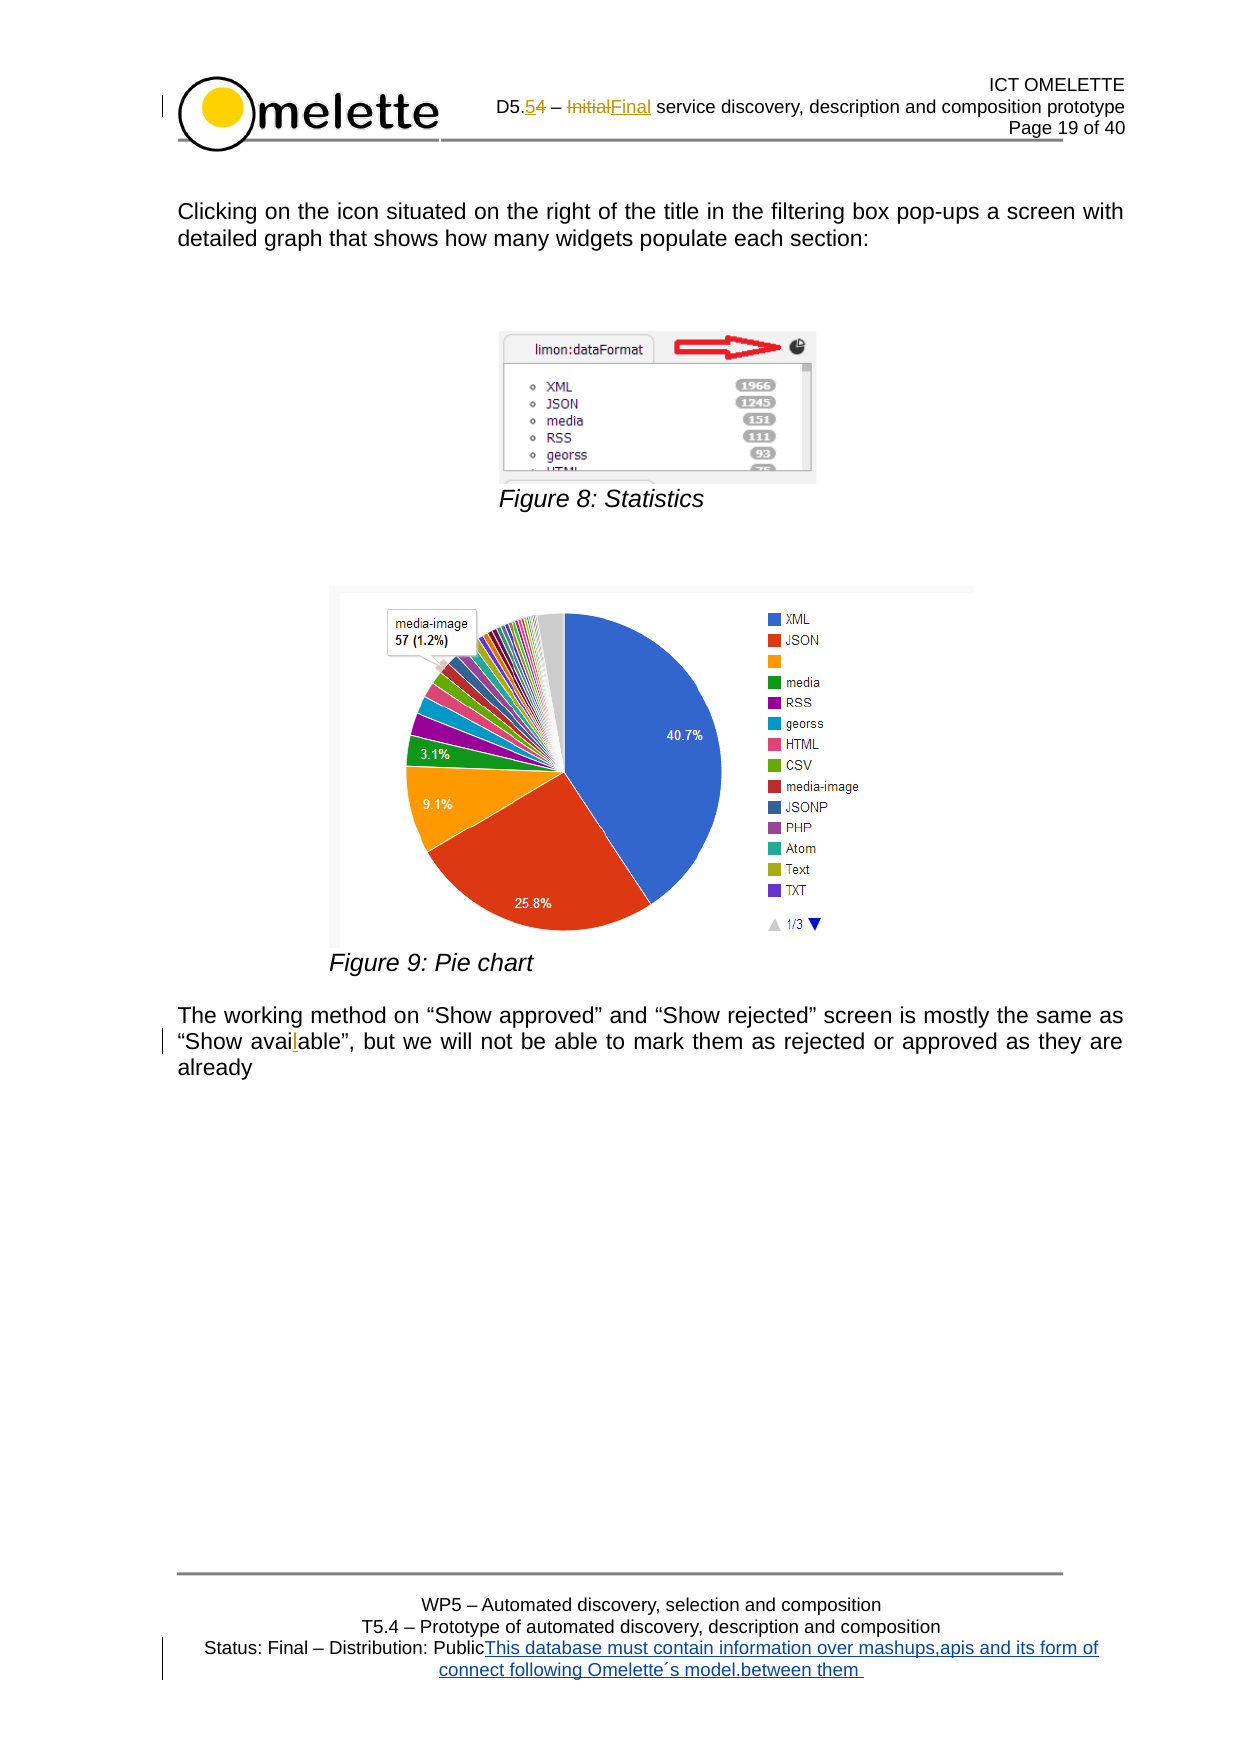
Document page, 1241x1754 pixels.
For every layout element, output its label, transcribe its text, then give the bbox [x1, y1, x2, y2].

picture [498, 331, 817, 484]
text Figure 9: Pie chart [329, 948, 973, 976]
text Figure 8: Statistics [499, 484, 816, 512]
text Clicking on the icon situated on the right of the title in the filtering box pop-ups a screen with detailed graph that shows how many widgets populate each section: [177, 198, 1125, 251]
text The working method on “Show approved” and “Show rejected” screen is mostly the same as “Show available”, but we will not be able to mark them as rejected or approved as they are already [177, 1002, 1125, 1081]
picture [329, 586, 974, 948]
picture [178, 76, 439, 152]
